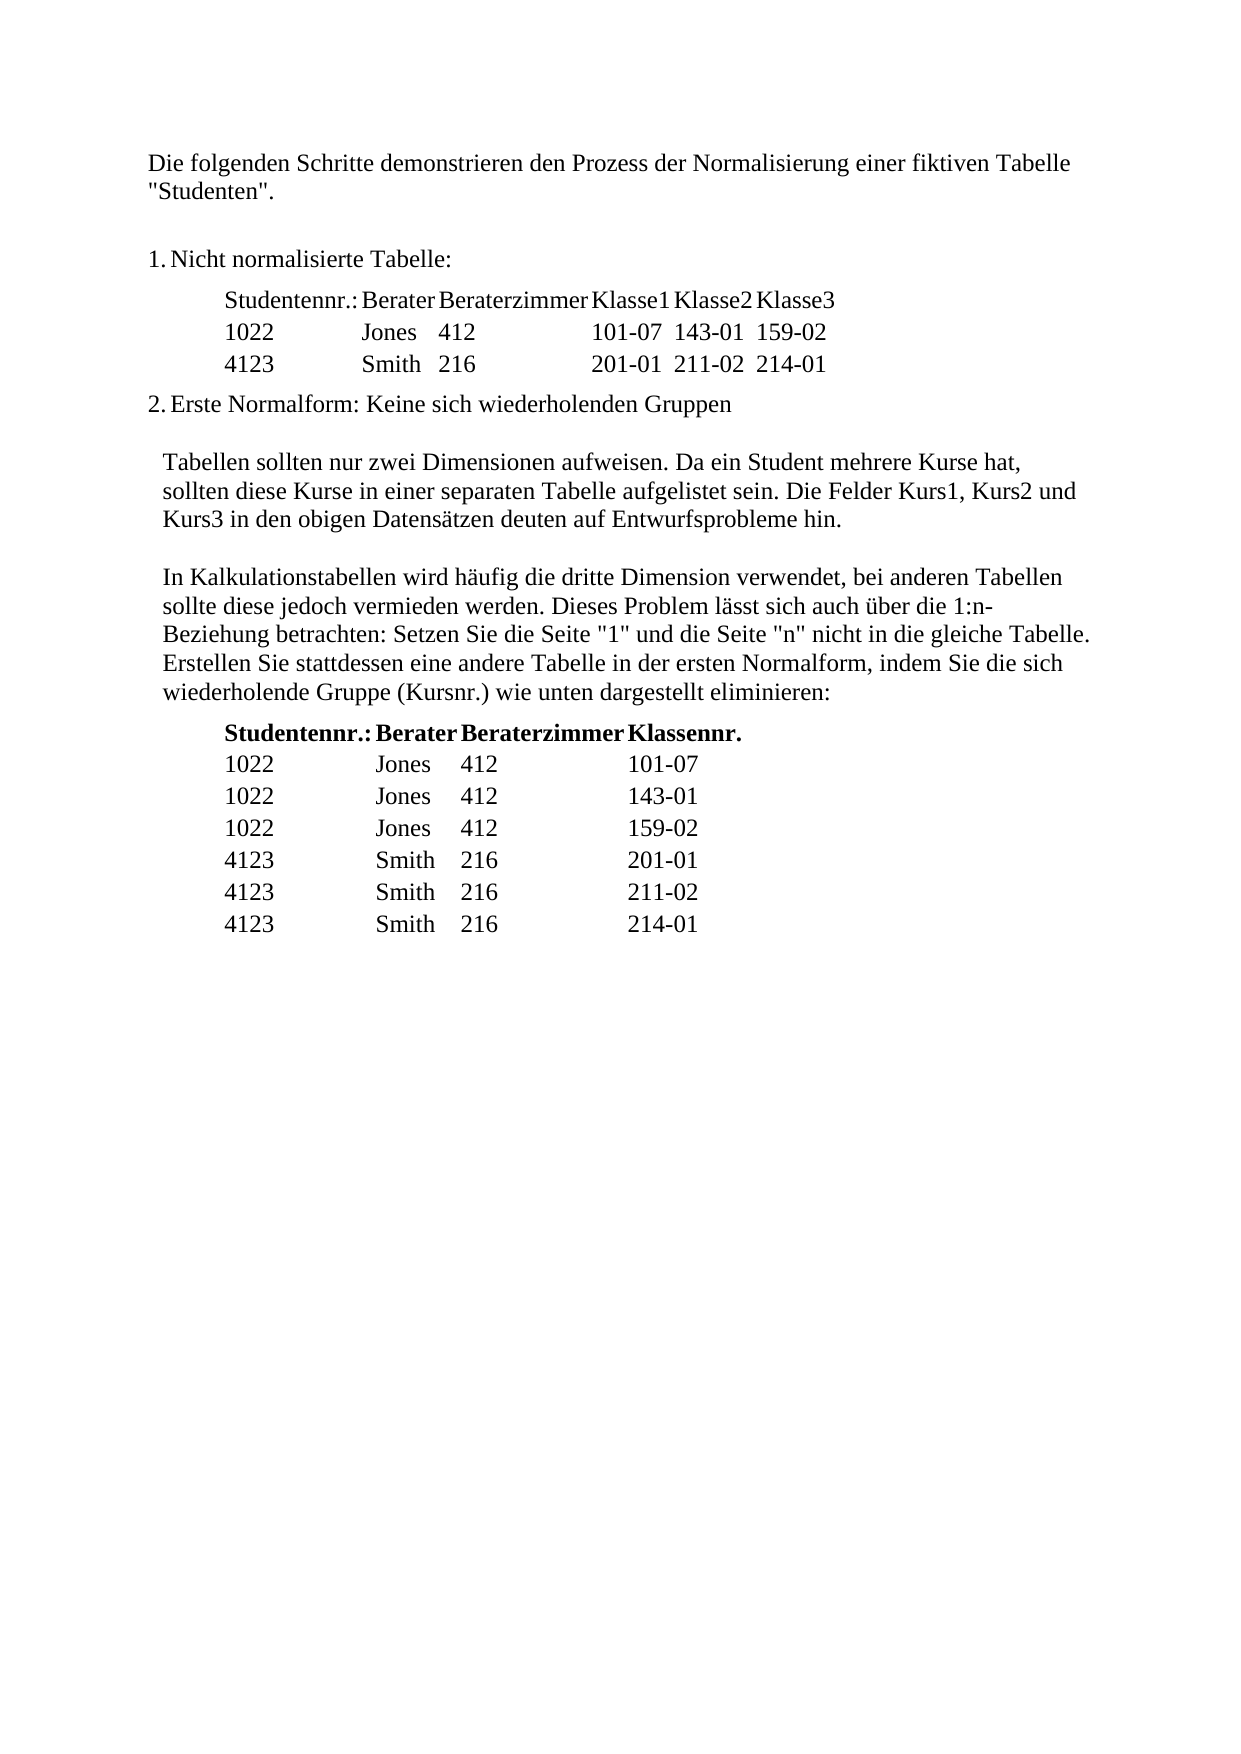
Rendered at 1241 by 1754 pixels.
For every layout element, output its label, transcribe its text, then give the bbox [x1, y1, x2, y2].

table_cell 101-07 [626, 748, 744, 780]
table_cell Smith [374, 876, 459, 907]
table_cell 4123 [223, 844, 374, 876]
table_cell 216 [459, 908, 626, 939]
table_cell 159-02 [754, 315, 837, 347]
table_cell 214-01 [754, 347, 837, 379]
list Nicht normalisierte Tabelle: [148, 244, 1093, 273]
table_cell 216 [459, 876, 626, 907]
table_cell 412 [459, 748, 626, 780]
table_header Beraterzimmer [459, 716, 626, 748]
table_cell 4123 [223, 347, 360, 379]
table_header Berater [374, 716, 459, 748]
table_cell 1022 [223, 748, 374, 780]
table_cell 101-07 [590, 315, 672, 347]
table_cell 216 [437, 347, 590, 379]
table_cell 412 [459, 780, 626, 812]
table_header Beraterzimmer [437, 284, 590, 315]
table_cell 211-02 [626, 876, 744, 907]
table_cell 201-01 [590, 347, 672, 379]
text Die folgenden Schritte demonstrieren den Prozess der Normalisierung einer fiktiven Tabelle "Studenten". [148, 148, 1093, 205]
table_cell 4123 [223, 876, 374, 907]
table_cell Jones [374, 748, 459, 780]
table_cell Smith [360, 347, 437, 379]
table_cell Jones [374, 780, 459, 812]
table_cell 4123 [223, 908, 374, 939]
list Erste Normalform: Keine sich wiederholenden Gruppen Tabellen sollten nur zwei Dimensionen aufweisen. Da ein Student mehrere Kurse hat, sollten diese Kurse in einer separaten Tabelle aufgelistet sein. Die Felder Kurs1, Kurs2 und Kurs3 in den obigen Datensätzen deuten auf Entwurfsprobleme hin. In Kalkulationstabellen wird häufig die dritte Dimension verwendet, bei anderen Tabellen sollte diese jedoch vermieden werden. Dieses Problem lässt sich auch über die 1:n-Beziehung betrachten: Setzen Sie die Seite "1" und die Seite "n" nicht in die gleiche Tabelle. Erstellen Sie stattdessen eine andere Tabelle in der ersten Normalform, indem Sie die sich wiederholende Gruppe (Kursnr.) wie unten dargestellt eliminieren: [148, 389, 1093, 706]
table_cell 159-02 [626, 812, 744, 844]
table_header Klassennr. [626, 716, 744, 748]
table_cell 1022 [223, 780, 374, 812]
table_cell 1022 [223, 812, 374, 844]
table_cell Smith [374, 908, 459, 939]
table_header Klasse1 [590, 284, 672, 315]
table_header Berater [360, 284, 437, 315]
table_cell Smith [374, 844, 459, 876]
table_cell Jones [360, 315, 437, 347]
table_cell 1022 [223, 315, 360, 347]
table_cell 143-01 [672, 315, 754, 347]
table_cell Jones [374, 812, 459, 844]
table_cell 412 [459, 812, 626, 844]
table_header Studentennr.: [223, 716, 374, 748]
table_header Studentennr.: [223, 284, 360, 315]
table_header Klasse2 [672, 284, 754, 315]
table_cell 143-01 [626, 780, 744, 812]
table_cell 214-01 [626, 908, 744, 939]
table_cell 412 [437, 315, 590, 347]
table_cell 201-01 [626, 844, 744, 876]
table_cell 216 [459, 844, 626, 876]
table_header Klasse3 [754, 284, 837, 315]
table_cell 211-02 [672, 347, 754, 379]
